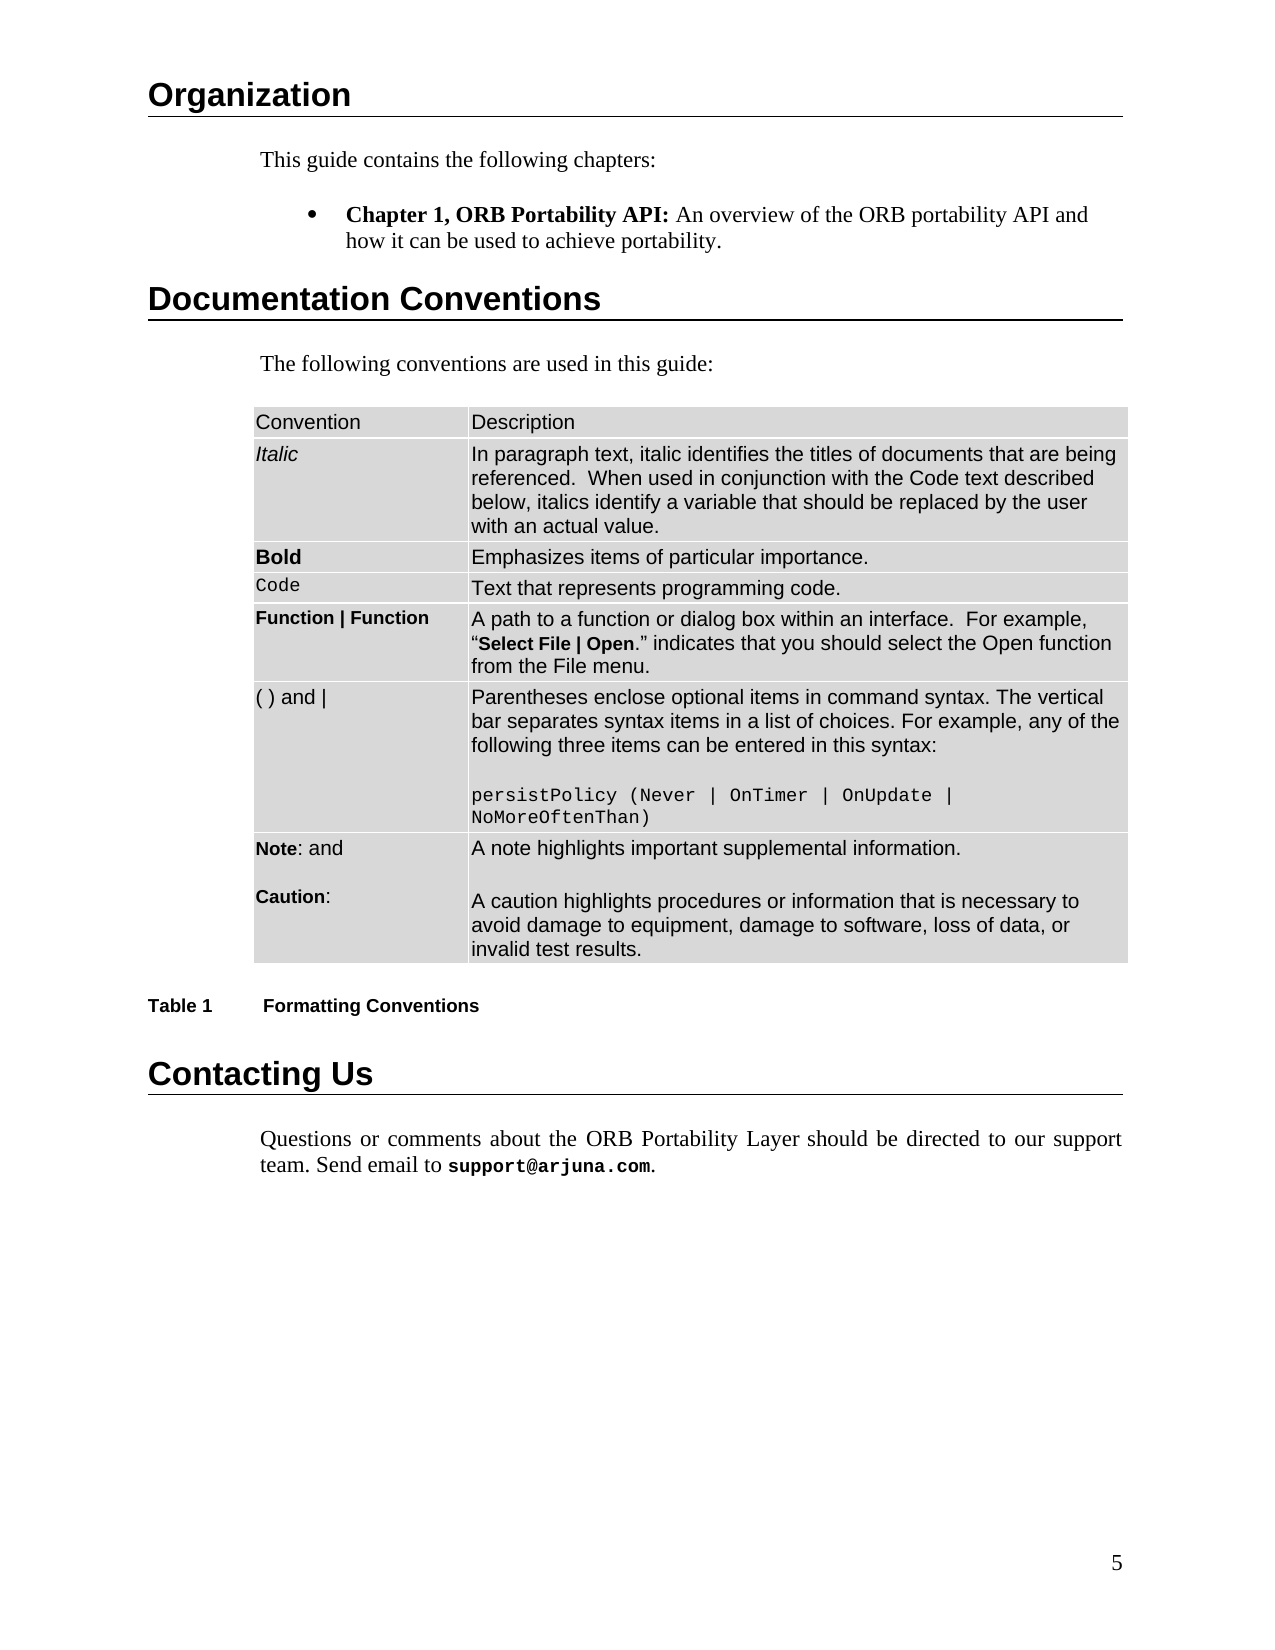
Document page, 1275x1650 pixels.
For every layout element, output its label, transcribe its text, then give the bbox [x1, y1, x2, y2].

table_cell A note highlights important supplemental information. A caution highlights procedures or information that is necessary to avoid damage to equipment, damage to software, loss of data, or invalid test results. [469, 833, 1128, 963]
table_header Convention [254, 407, 468, 437]
table_cell Bold [254, 542, 468, 572]
table_cell Italic [254, 439, 468, 541]
text This guide contains the following chapters: [260, 146, 1123, 172]
table_cell ( ) and | [254, 682, 468, 832]
table_cell Parentheses enclose optional items in command syntax. The vertical bar separates syntax items in a list of choices. For example, any of the following three items can be entered in this syntax: persistPolicy (Never | OnTimer | OnUpdate | NoMoreOftenThan) [469, 682, 1128, 832]
table_header Description [469, 407, 1128, 437]
subtitle Documentation Conventions [148, 279, 1123, 319]
table_cell A path to a function or dialog box within an interface. For example, “Select File | Open.” indicates that you should select the Open function from the File menu. [469, 604, 1128, 681]
table_cell Text that represents programming code. [469, 573, 1128, 602]
subtitle Contacting Us [148, 1054, 1123, 1094]
table_cell Note: and Caution: [254, 833, 468, 963]
list Chapter 1, ORB Portability API: An overview of the ORB portability API and how it can be used to achieve portability. [308, 201, 1123, 254]
text Questions or comments about the ORB Portability Layer should be directed to our support team. Send email to support@arjuna.com. [260, 1124, 1123, 1178]
subtitle Organization [148, 75, 1123, 116]
text Table 1 Formatting Conventions [148, 995, 1123, 1016]
table_cell Function | Function [254, 604, 468, 681]
table_cell Emphasizes items of particular importance. [469, 542, 1128, 572]
table_cell Code [254, 573, 468, 602]
table_cell In paragraph text, italic identifies the titles of documents that are being referenced. When used in conjunction with the Code text described below, italics identify a variable that should be replaced by the user with an actual value. [469, 439, 1128, 541]
text The following conventions are used in this guide: [260, 350, 1123, 376]
